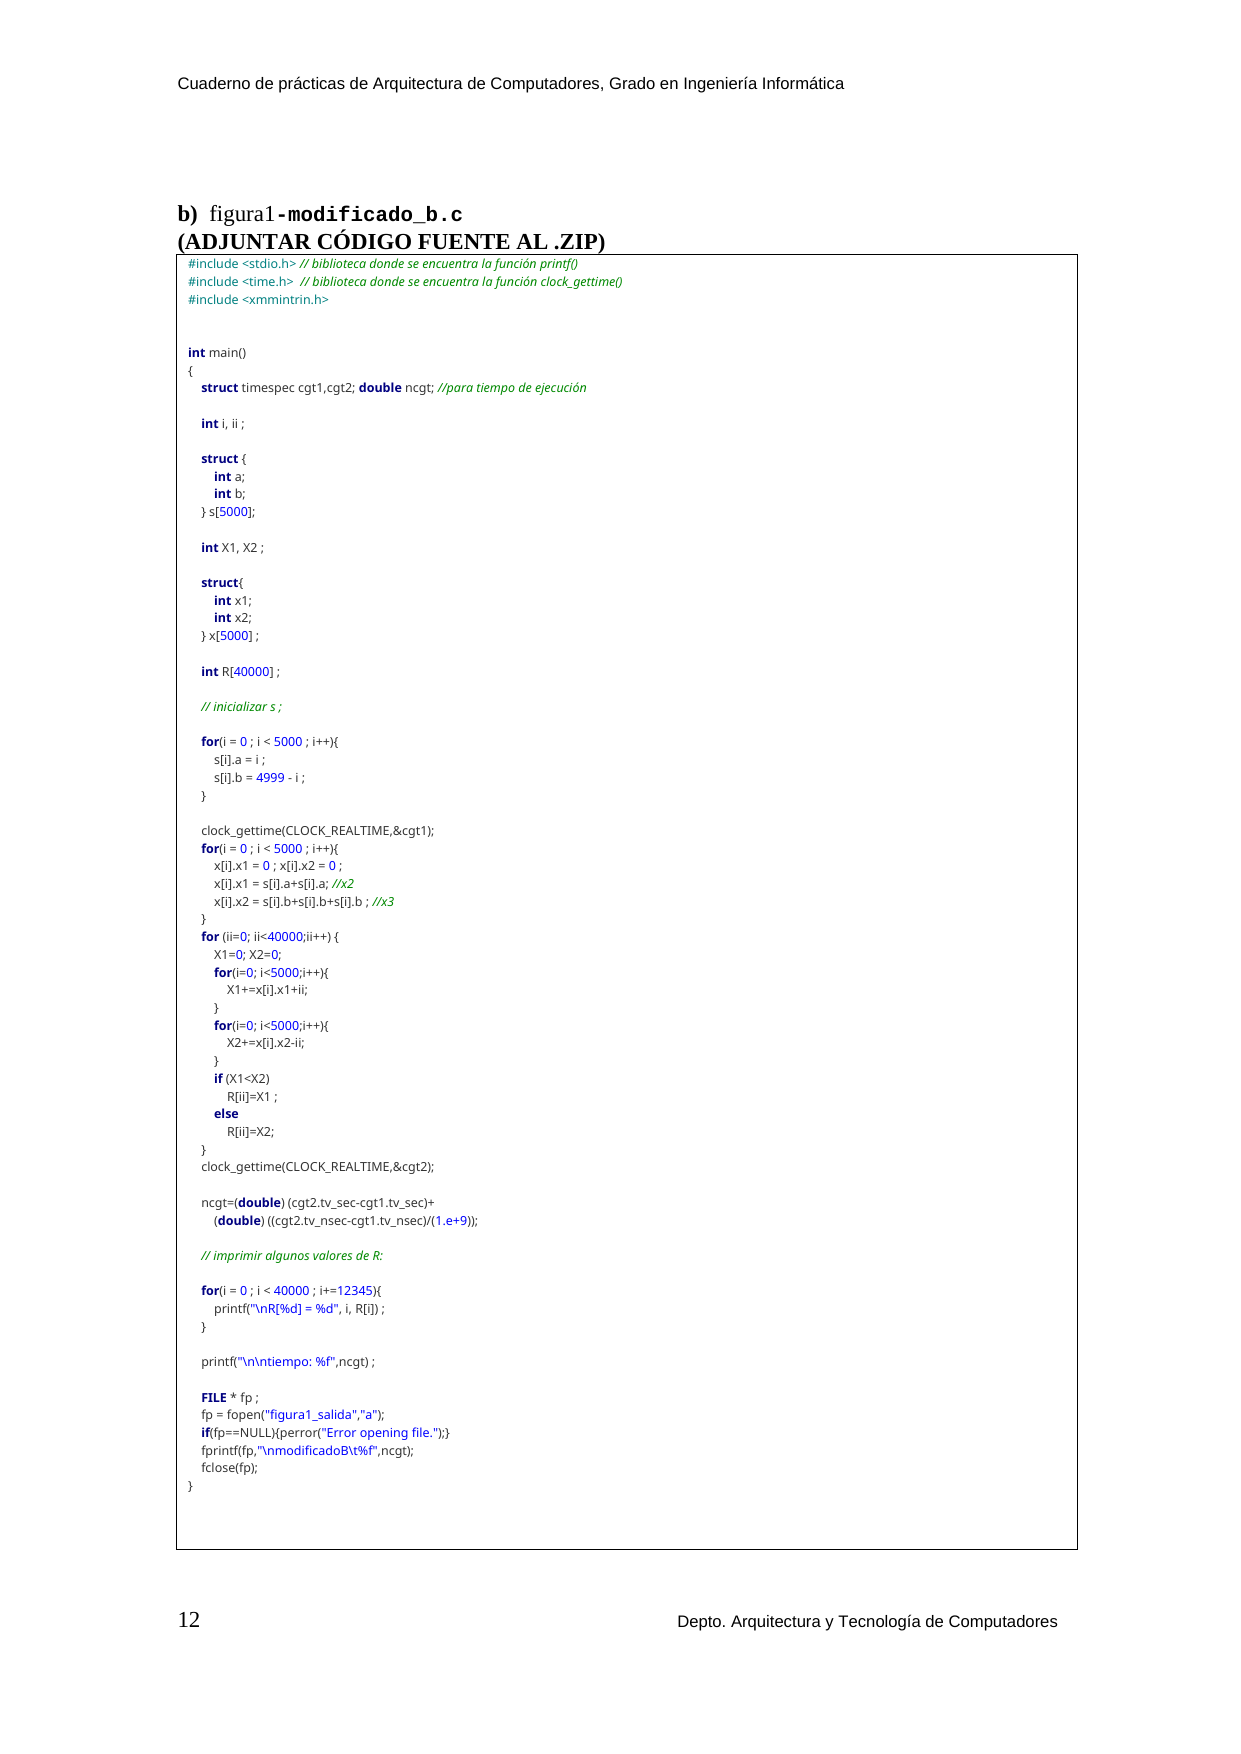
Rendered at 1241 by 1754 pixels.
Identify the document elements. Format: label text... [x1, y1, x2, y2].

text b) figura1-modificado_b.c [177, 200, 1063, 228]
table_header #include <stdio.h> // biblioteca donde se encuentra la función printf() #include <time.h> // biblioteca donde se encuentra la función clock_gettime() #include <xmmintrin.h> int main() { struct timespec cgt1,cgt2; double ncgt; //para tiempo de ejecución int i, ii ; struct { int a; int b; } s[5000]; int X1, X2 ; struct{ int x1; int x2; } x[5000] ; int R[40000] ; // inicializar s ; for(i = 0 ; i < 5000 ; i++){ s[i].a = i ; s[i].b = 4999 - i ; } clock_gettime(CLOCK_REALTIME,&cgt1); for(i = 0 ; i < 5000 ; i++){ x[i].x1 = 0 ; x[i].x2 = 0 ; x[i].x1 = s[i].a+s[i].a; //x2 x[i].x2 = s[i].b+s[i].b+s[i].b ; //x3 } for (ii=0; ii<40000;ii++) { X1=0; X2=0; for(i=0; i<5000;i++){ X1+=x[i].x1+ii; } for(i=0; i<5000;i++){ X2+=x[i].x2-ii; } if (X1<X2) R[ii]=X1 ; else R[ii]=X2; } clock_gettime(CLOCK_REALTIME,&cgt2); ncgt=(double) (cgt2.tv_sec-cgt1.tv_sec)+ (double) ((cgt2.tv_nsec-cgt1.tv_nsec)/(1.e+9)); // imprimir algunos valores de R: for(i = 0 ; i < 40000 ; i+=12345){ printf("\nR[%d] = %d", i, R[i]) ; } printf("\n\ntiempo: %f",ncgt) ; FILE * fp ; fp = fopen("figura1_salida","a"); if(fp==NULL){perror("Error opening file.");} fprintf(fp,"\nmodificadoB\t%f",ncgt); fclose(fp); } [177, 255, 1077, 1549]
text (ADJUNTAR CÓDIGO FUENTE AL .ZIP) [177, 228, 1063, 254]
